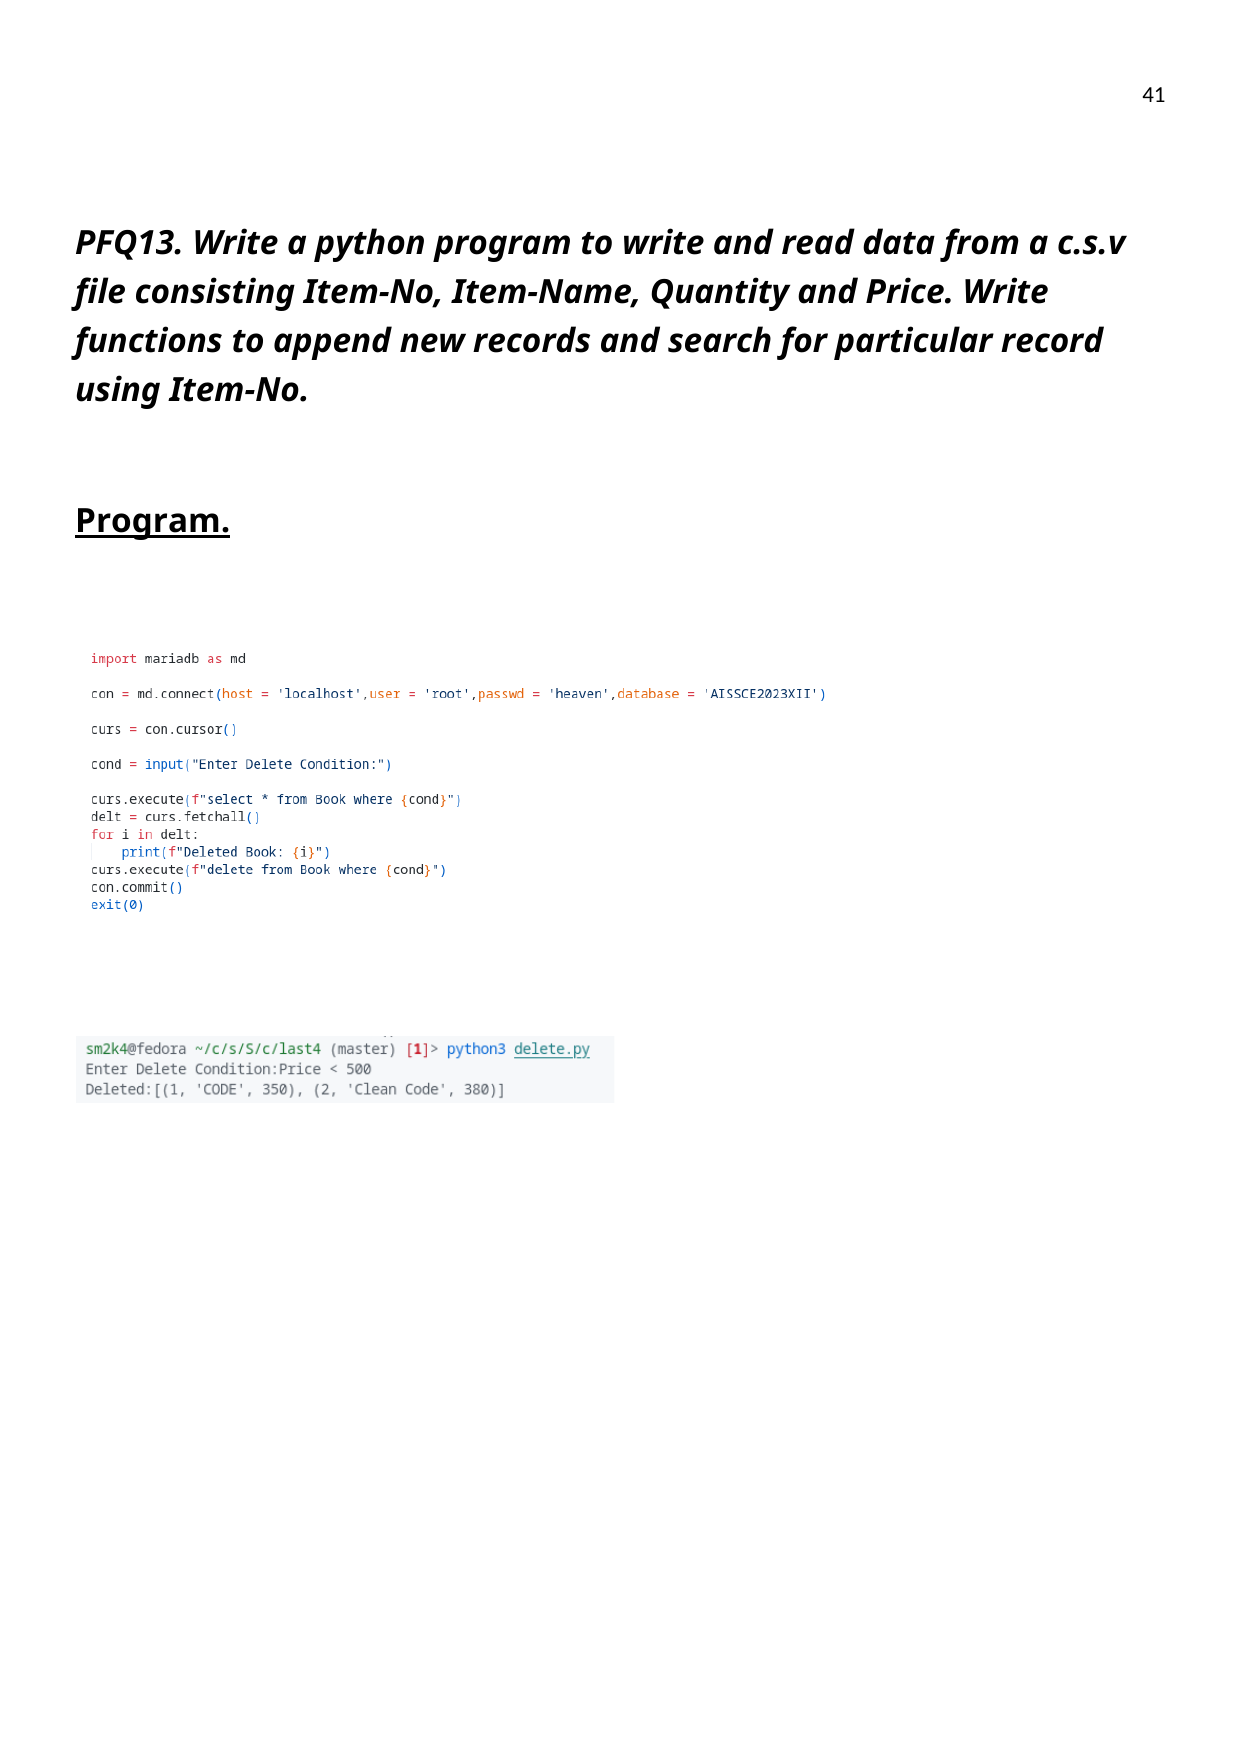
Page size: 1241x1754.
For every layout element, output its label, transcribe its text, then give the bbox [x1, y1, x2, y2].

picture [76, 1036, 615, 1103]
picture [81, 649, 836, 918]
text Program. [75, 497, 1165, 543]
text PFQ13. Write a python program to write and read data from a c.s.v file consisting Item-No, Item-Name, Quantity and Price. Write functions to append new records and search for particular record using Item-No. [75, 219, 1165, 411]
